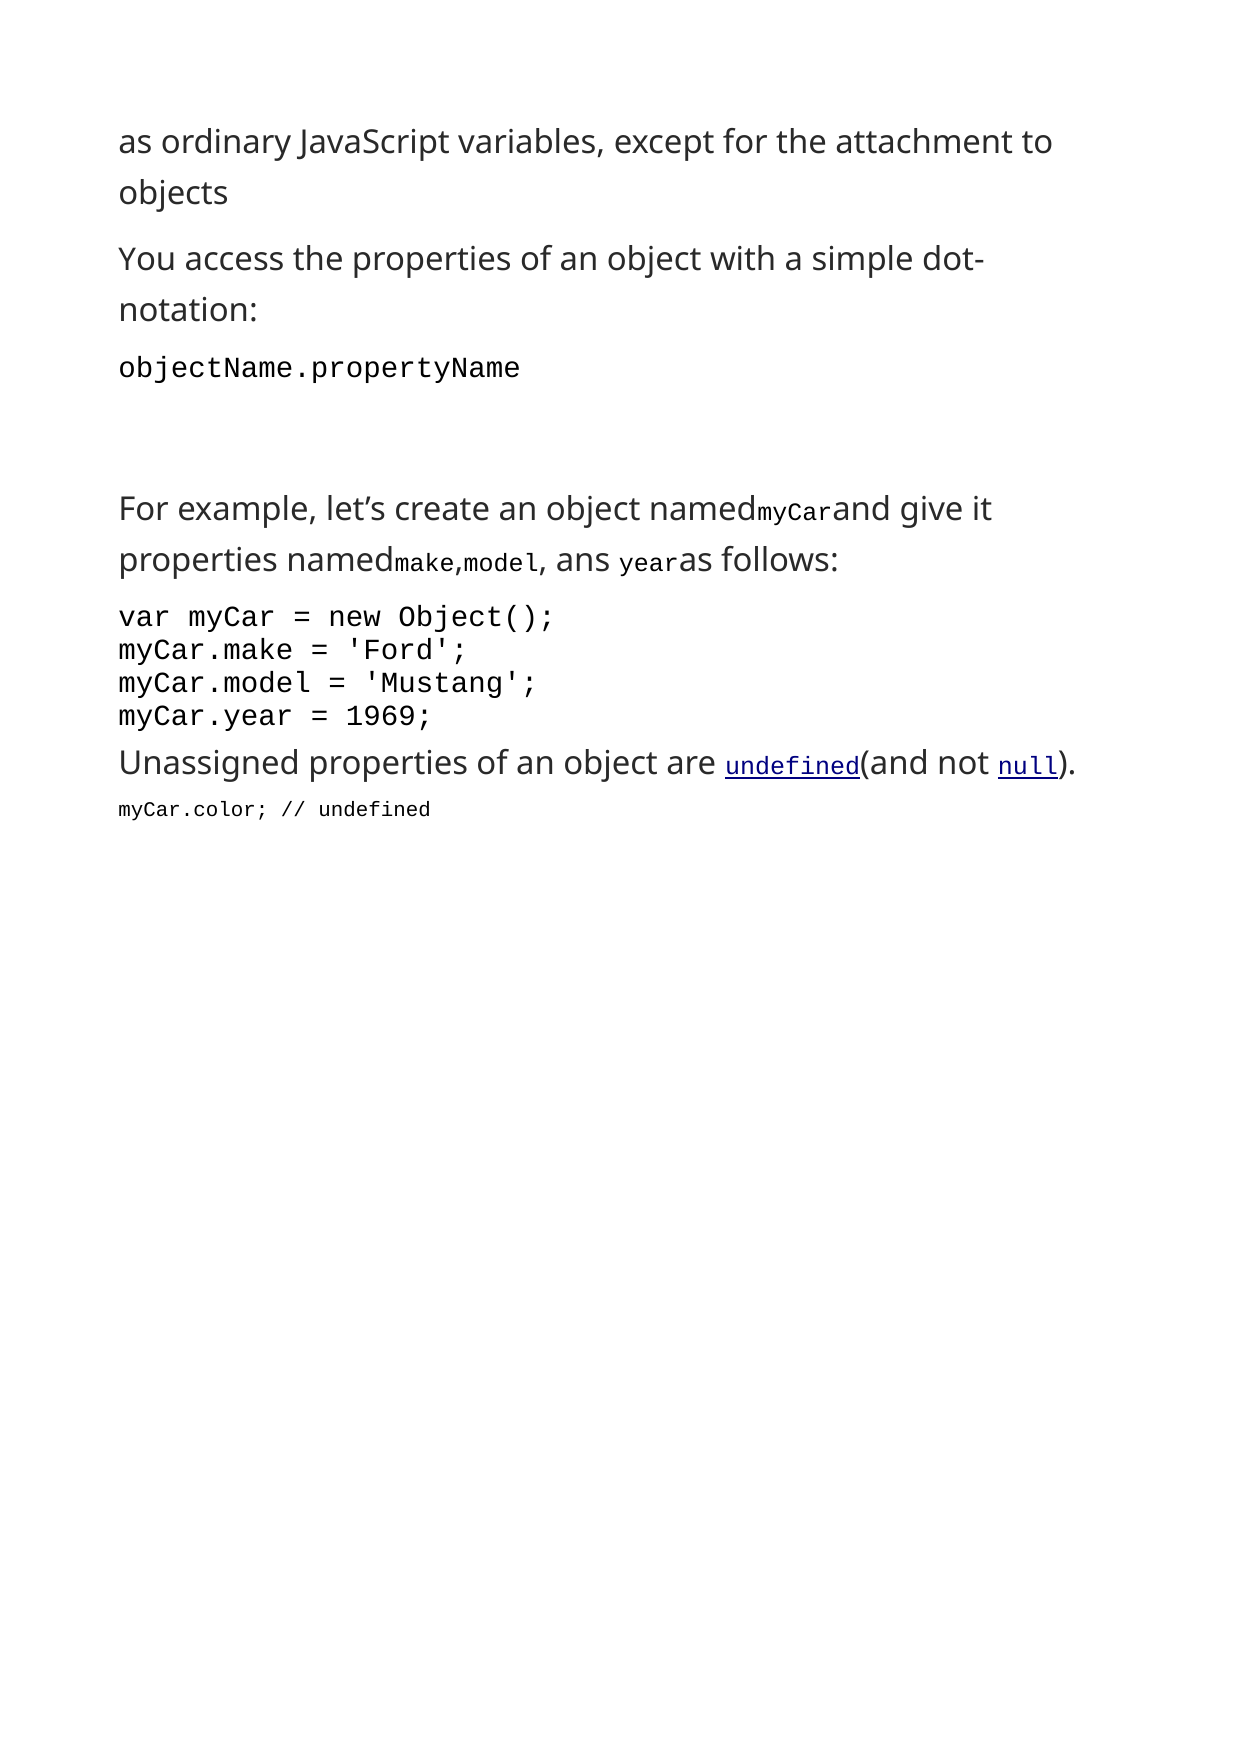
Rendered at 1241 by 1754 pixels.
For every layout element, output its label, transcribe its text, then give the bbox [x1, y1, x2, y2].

text myCar.year = 1969; [118, 701, 1122, 734]
text Unassigned properties of an object are undefined(and not null). [118, 734, 1122, 784]
text You access the properties of an object with a simple dot-notation: [118, 235, 1122, 331]
text myCar.model = 'Mustang'; [118, 668, 1122, 701]
text objectName.propertyName [118, 353, 1122, 386]
text myCar.color; // undefined [118, 799, 1122, 822]
text as ordinary JavaScript variables, except for the attachment to objects [118, 118, 1122, 214]
text For example, let’s create an object namedmyCarand give it properties namedmake,model, ans yearas follows: [118, 485, 1122, 581]
text var myCar = new Object(); [118, 602, 1122, 635]
text myCar.make = 'Ford'; [118, 635, 1122, 668]
